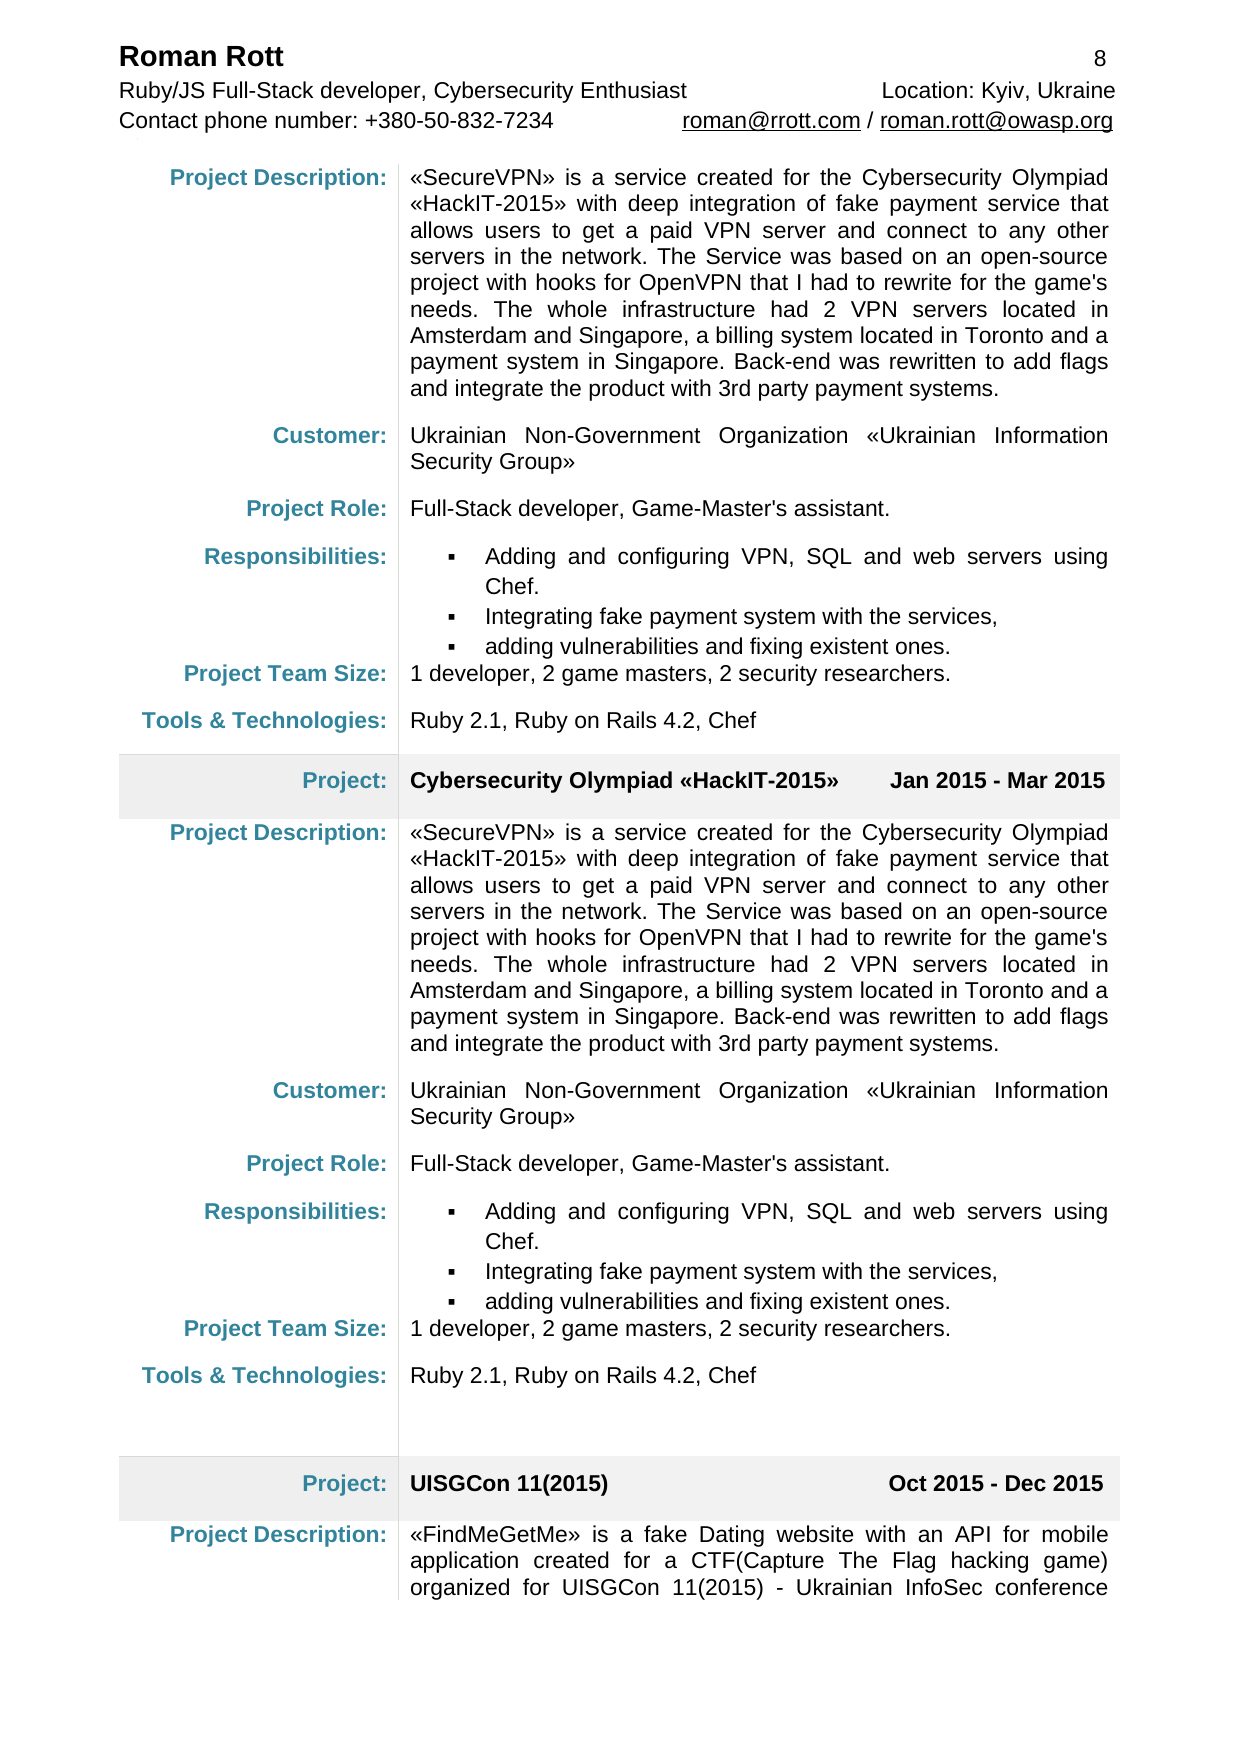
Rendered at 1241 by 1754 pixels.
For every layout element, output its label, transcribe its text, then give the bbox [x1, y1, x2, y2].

table_cell «FindMeGetMe» is a fake Dating website with an API for mobile application created for a CTF(Capture The Flag hacking game) organized for UISGCon 11(2015) - Ukrainian InfoSec conference [399, 1521, 1120, 1600]
table_cell Full-Stack developer, Game-Master's assistant. [399, 495, 1120, 543]
table_cell Cybersecurity Olympiad «HackIT-2015» Jan 2015 - Mar 2015 [399, 754, 1120, 819]
table_cell Project Team Size: [119, 1315, 398, 1362]
table_cell Customer: [119, 1077, 398, 1150]
table_cell Project Role: [119, 1150, 398, 1198]
table_cell «SecureVPN» is a service created for the Cybersecurity Olympiad «HackIT-2015» with deep integration of fake payment service that allows users to get a paid VPN server and connect to any other servers in the network. The Service was based on an open-source project with hooks for OpenVPN that I had to rewrite for the game's needs. The whole infrastructure had 2 VPN servers located in Amsterdam and Singapore, a billing system located in Toronto and a payment system in Singapore. Back-end was rewritten to add flags and integrate the product with 3rd party payment systems. [399, 164, 1120, 422]
table_cell Project: [119, 1457, 398, 1521]
table_cell 1 developer, 2 game masters, 2 security researchers. [399, 1315, 1120, 1362]
table_cell Tools & Technologies: [119, 1362, 398, 1456]
table_cell Project Team Size: [119, 660, 398, 707]
table_cell Project Description: [119, 1521, 398, 1600]
table_cell Responsibilities: [119, 543, 398, 659]
table_cell Responsibilities: [119, 1198, 398, 1314]
table_cell Ruby 2.1, Ruby on Rails 4.2, Chef [399, 1362, 1120, 1456]
table_cell Ukrainian Non-Government Organization «Ukrainian Information Security Group» [399, 1077, 1120, 1150]
table_cell Ruby 2.1, Ruby on Rails 4.2, Chef [399, 707, 1120, 754]
table_cell 1 developer, 2 game masters, 2 security researchers. [399, 660, 1120, 707]
table_cell «SecureVPN» is a service created for the Cybersecurity Olympiad «HackIT-2015» with deep integration of fake payment service that allows users to get a paid VPN server and connect to any other servers in the network. The Service was based on an open-source project with hooks for OpenVPN that I had to rewrite for the game's needs. The whole infrastructure had 2 VPN servers located in Amsterdam and Singapore, a billing system located in Toronto and a payment system in Singapore. Back-end was rewritten to add flags and integrate the product with 3rd party payment systems. [399, 819, 1120, 1077]
table_cell Adding and configuring VPN, SQL and web servers using Chef. Integrating fake payment system with the services, adding vulnerabilities and fixing existent ones. [399, 1198, 1120, 1314]
table_cell Ukrainian Non-Government Organization «Ukrainian Information Security Group» [399, 422, 1120, 495]
table_cell Adding and configuring VPN, SQL and web servers using Chef. Integrating fake payment system with the services, adding vulnerabilities and fixing existent ones. [399, 543, 1120, 659]
table_cell Project Description: [119, 819, 398, 1077]
table_cell UISGCon 11(2015) Oct 2015 - Dec 2015 [399, 1456, 1120, 1521]
table_cell Tools & Technologies: [119, 707, 398, 754]
table_cell Project: [119, 755, 398, 819]
table_cell Project Role: [119, 495, 398, 543]
table_cell Customer: [119, 422, 398, 495]
table_cell Full-Stack developer, Game-Master's assistant. [399, 1150, 1120, 1198]
table_cell Project Description: [119, 164, 398, 422]
